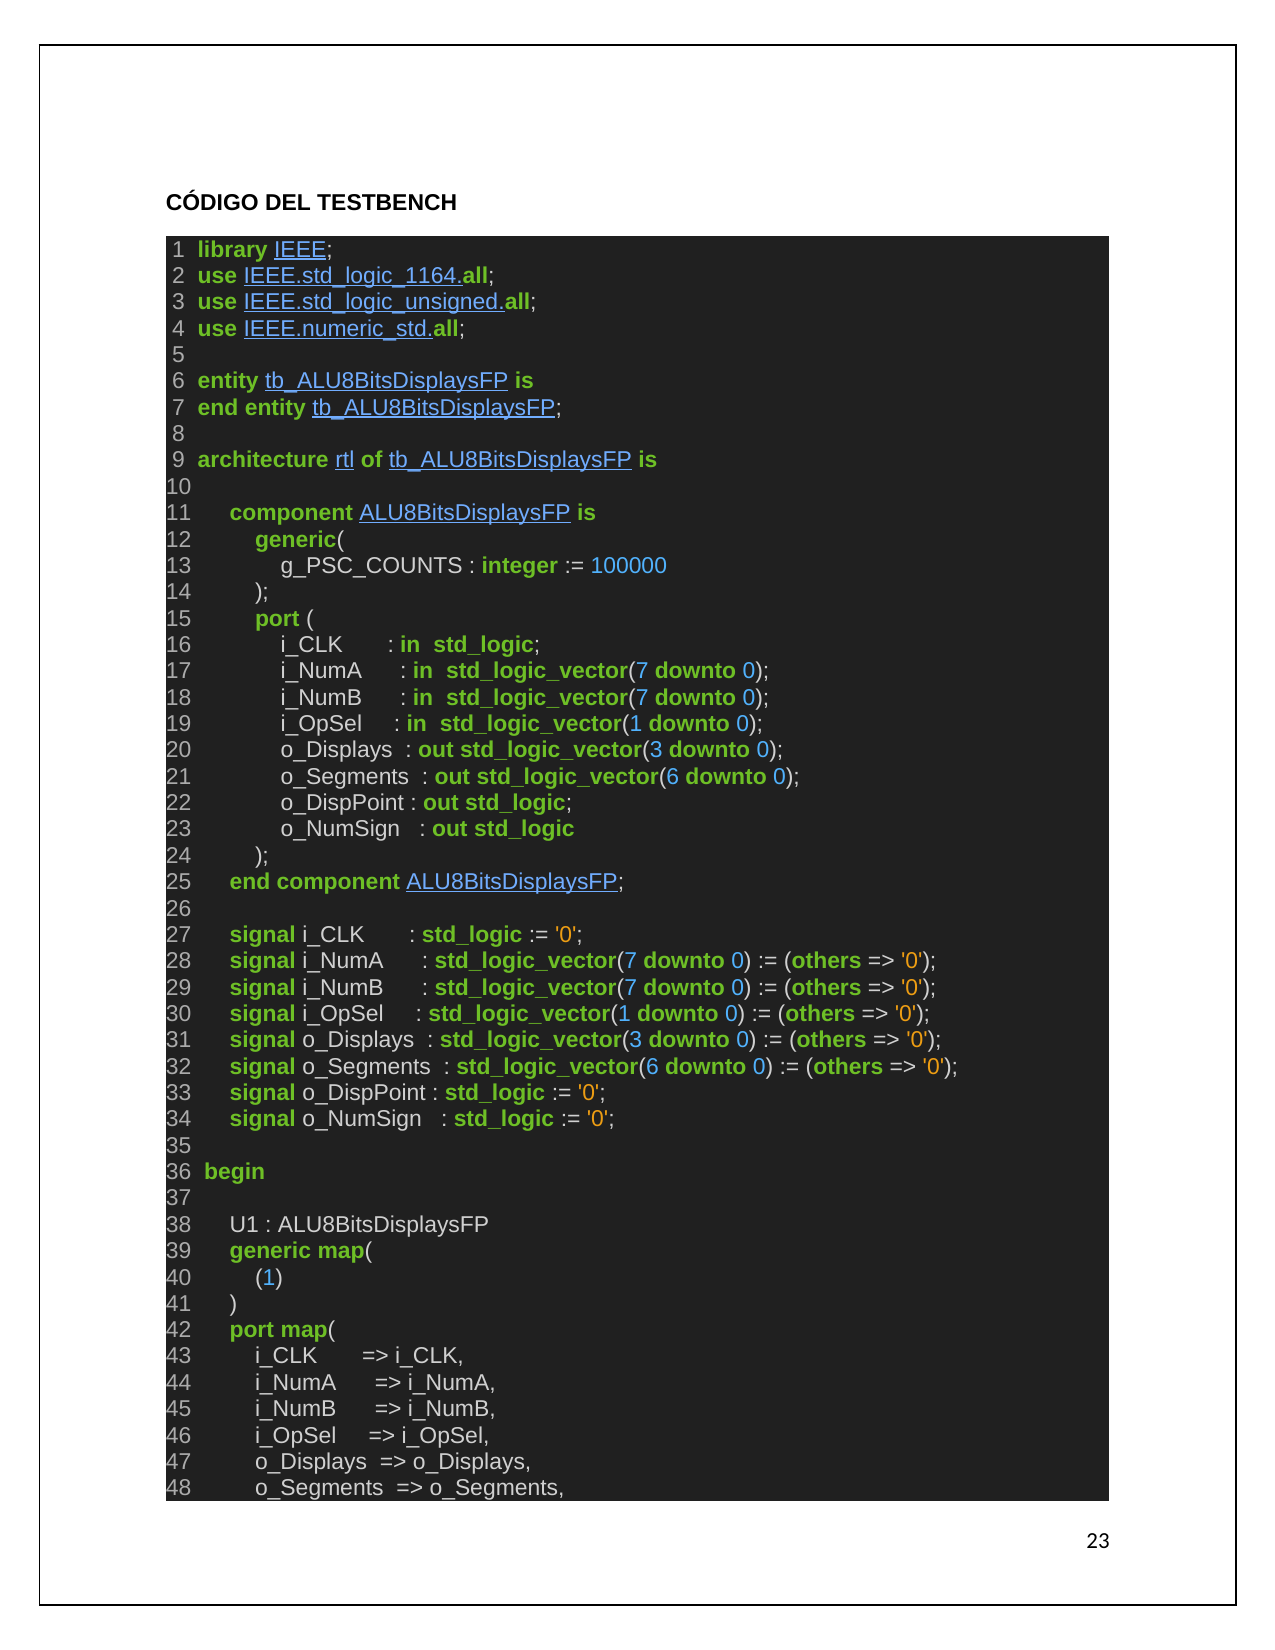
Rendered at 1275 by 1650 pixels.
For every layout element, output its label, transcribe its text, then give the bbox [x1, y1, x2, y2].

text 11 component ALU8BitsDisplaysFP is [166, 499, 1109, 526]
text 19 i_OpSel : in std_logic_vector(1 downto 0); [166, 710, 1109, 736]
text 13 g_PSC_COUNTS : integer := 100000 [166, 552, 1109, 578]
text 33 signal o_DispPoint : std_logic := '0'; [166, 1079, 1109, 1105]
text CÓDIGO DEL TESTBENCH [166, 189, 1109, 215]
text 35 [166, 1132, 1109, 1158]
text 32 signal o_Segments : std_logic_vector(6 downto 0) := (others => '0'); [166, 1053, 1109, 1079]
text 17 i_NumA : in std_logic_vector(7 downto 0); [166, 657, 1109, 684]
text 44 i_NumA => i_NumA, [166, 1369, 1109, 1395]
text 36 begin [166, 1158, 1109, 1184]
text 39 generic map( [166, 1237, 1109, 1263]
text 38 U1 : ALU8BitsDisplaysFP [166, 1211, 1109, 1237]
text 30 signal i_OpSel : std_logic_vector(1 downto 0) := (others => '0'); [166, 1000, 1109, 1026]
text 46 i_OpSel => i_OpSel, [166, 1422, 1109, 1448]
text 42 port map( [166, 1316, 1109, 1342]
text 37 [166, 1184, 1109, 1211]
text 29 signal i_NumB : std_logic_vector(7 downto 0) := (others => '0'); [166, 973, 1109, 1000]
text 27 signal i_CLK : std_logic := '0'; [166, 921, 1109, 947]
text 4 use IEEE.numeric_std.all; [166, 315, 1109, 341]
text 3 use IEEE.std_logic_unsigned.all; [166, 288, 1109, 315]
text 1 library IEEE; [166, 236, 1109, 262]
text 22 o_DispPoint : out std_logic; [166, 789, 1109, 815]
text 40 (1) [166, 1263, 1109, 1290]
text 48 o_Segments => o_Segments, [166, 1474, 1109, 1501]
text 20 o_Displays : out std_logic_vector(3 downto 0); [166, 736, 1109, 763]
text 31 signal o_Displays : std_logic_vector(3 downto 0) := (others => '0'); [166, 1026, 1109, 1053]
text 8 [166, 420, 1109, 446]
text 24 ); [166, 842, 1109, 868]
text 28 signal i_NumA : std_logic_vector(7 downto 0) := (others => '0'); [166, 947, 1109, 973]
text 26 [166, 894, 1109, 921]
text 7 end entity tb_ALU8BitsDisplaysFP; [166, 394, 1109, 420]
text 14 ); [166, 578, 1109, 604]
text 45 i_NumB => i_NumB, [166, 1395, 1109, 1422]
text 5 [166, 341, 1109, 367]
text 15 port ( [166, 604, 1109, 631]
text 21 o_Segments : out std_logic_vector(6 downto 0); [166, 763, 1109, 789]
text 9 architecture rtl of tb_ALU8BitsDisplaysFP is [166, 446, 1109, 473]
text 6 entity tb_ALU8BitsDisplaysFP is [166, 367, 1109, 394]
text 23 o_NumSign : out std_logic [166, 815, 1109, 842]
text 47 o_Displays => o_Displays, [166, 1448, 1109, 1474]
text 34 signal o_NumSign : std_logic := '0'; [166, 1105, 1109, 1132]
text 12 generic( [166, 526, 1109, 552]
text 43 i_CLK => i_CLK, [166, 1342, 1109, 1369]
text 25 end component ALU8BitsDisplaysFP; [166, 868, 1109, 894]
text 2 use IEEE.std_logic_1164.all; [166, 262, 1109, 288]
text 18 i_NumB : in std_logic_vector(7 downto 0); [166, 684, 1109, 710]
text 41 ) [166, 1290, 1109, 1316]
text 10 [166, 473, 1109, 499]
text 16 i_CLK : in std_logic; [166, 631, 1109, 657]
